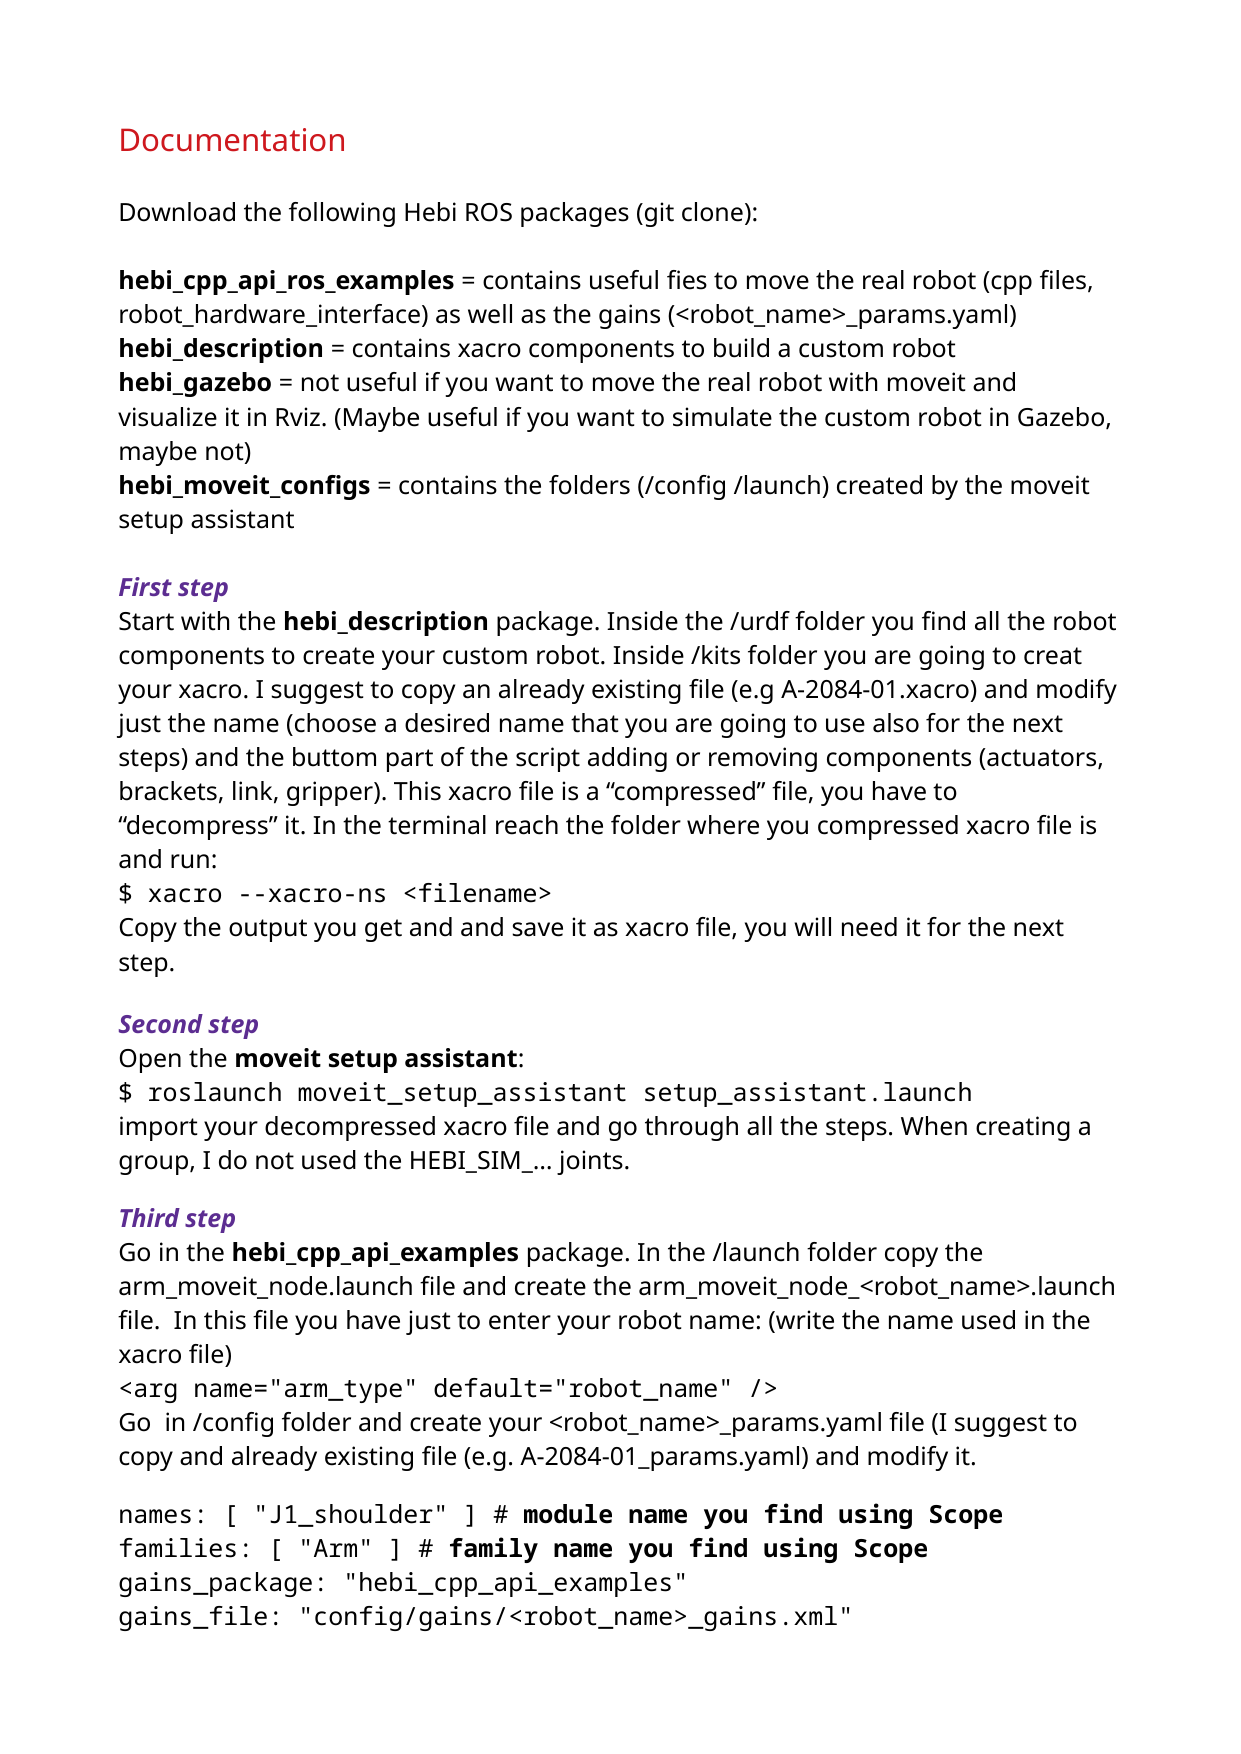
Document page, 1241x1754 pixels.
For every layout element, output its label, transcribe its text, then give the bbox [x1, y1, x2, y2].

text Third step [118, 1201, 1122, 1234]
text gains_file: "config/gains/<robot_name>_gains.xml" [118, 1599, 1122, 1633]
text hebi_description = contains xacro components to build a custom robot [118, 331, 1122, 365]
text Second step [118, 1007, 1122, 1041]
text Go in the hebi_cpp_api_examples package. In the /launch folder copy the arm_moveit_node.launch file and create the arm_moveit_node_<robot_name>.launch file. In this file you have just to enter your robot name: (write the name used in the xacro file) [118, 1234, 1122, 1371]
text Open the moveit setup assistant: [118, 1041, 1122, 1075]
text hebi_gazebo = not useful if you want to move the real robot with moveit and visualize it in Rviz. (Maybe useful if you want to simulate the custom robot in Gazebo, maybe not) [118, 365, 1122, 467]
text hebi_moveit_configs = contains the folders (/config /launch) created by the moveit setup assistant [118, 467, 1122, 535]
text names: [ "J1_shoulder" ] # module name you find using Scope [118, 1497, 1122, 1531]
text Start with the hebi_description package. Inside the /urdf folder you find all the robot components to create your custom robot. Inside /kits folder you are going to creat your xacro. I suggest to copy an already existing file (e.g A-2084-01.xacro) and modify just the name (choose a desired name that you are going to use also for the next steps) and the buttom part of the script adding or removing components (actuators, brackets, link, gripper). This xacro file is a “compressed” file, you have to “decompress” it. In the terminal reach the folder where you compressed xacro file is and run: [118, 603, 1122, 876]
text First step [118, 569, 1122, 603]
text <arg name="arm_type" default="robot_name" /> [118, 1371, 1122, 1405]
text Documentation [118, 118, 1122, 161]
text $ xacro --xacro-ns <filename> [118, 876, 1122, 910]
text hebi_cpp_api_ros_examples = contains useful fies to move the real robot (cpp files, robot_hardware_interface) as well as the gains (<robot_name>_params.yaml) [118, 263, 1122, 331]
text $ roslaunch moveit_setup_assistant setup_assistant.launch [118, 1075, 1122, 1109]
text gains_package: "hebi_cpp_api_examples" [118, 1565, 1122, 1599]
text Download the following Hebi ROS packages (git clone): [118, 195, 1122, 229]
text Copy the output you get and and save it as xacro file, you will need it for the next step. [118, 910, 1122, 978]
text import your decompressed xacro file and go through all the steps. When creating a group, I do not used the HEBI_SIM_… joints. [118, 1109, 1122, 1177]
text families: [ "Arm" ] # family name you find using Scope [118, 1531, 1122, 1565]
text Go in /config folder and create your <robot_name>_params.yaml file (I suggest to copy and already existing file (e.g. A-2084-01_params.yaml) and modify it. [118, 1405, 1122, 1473]
